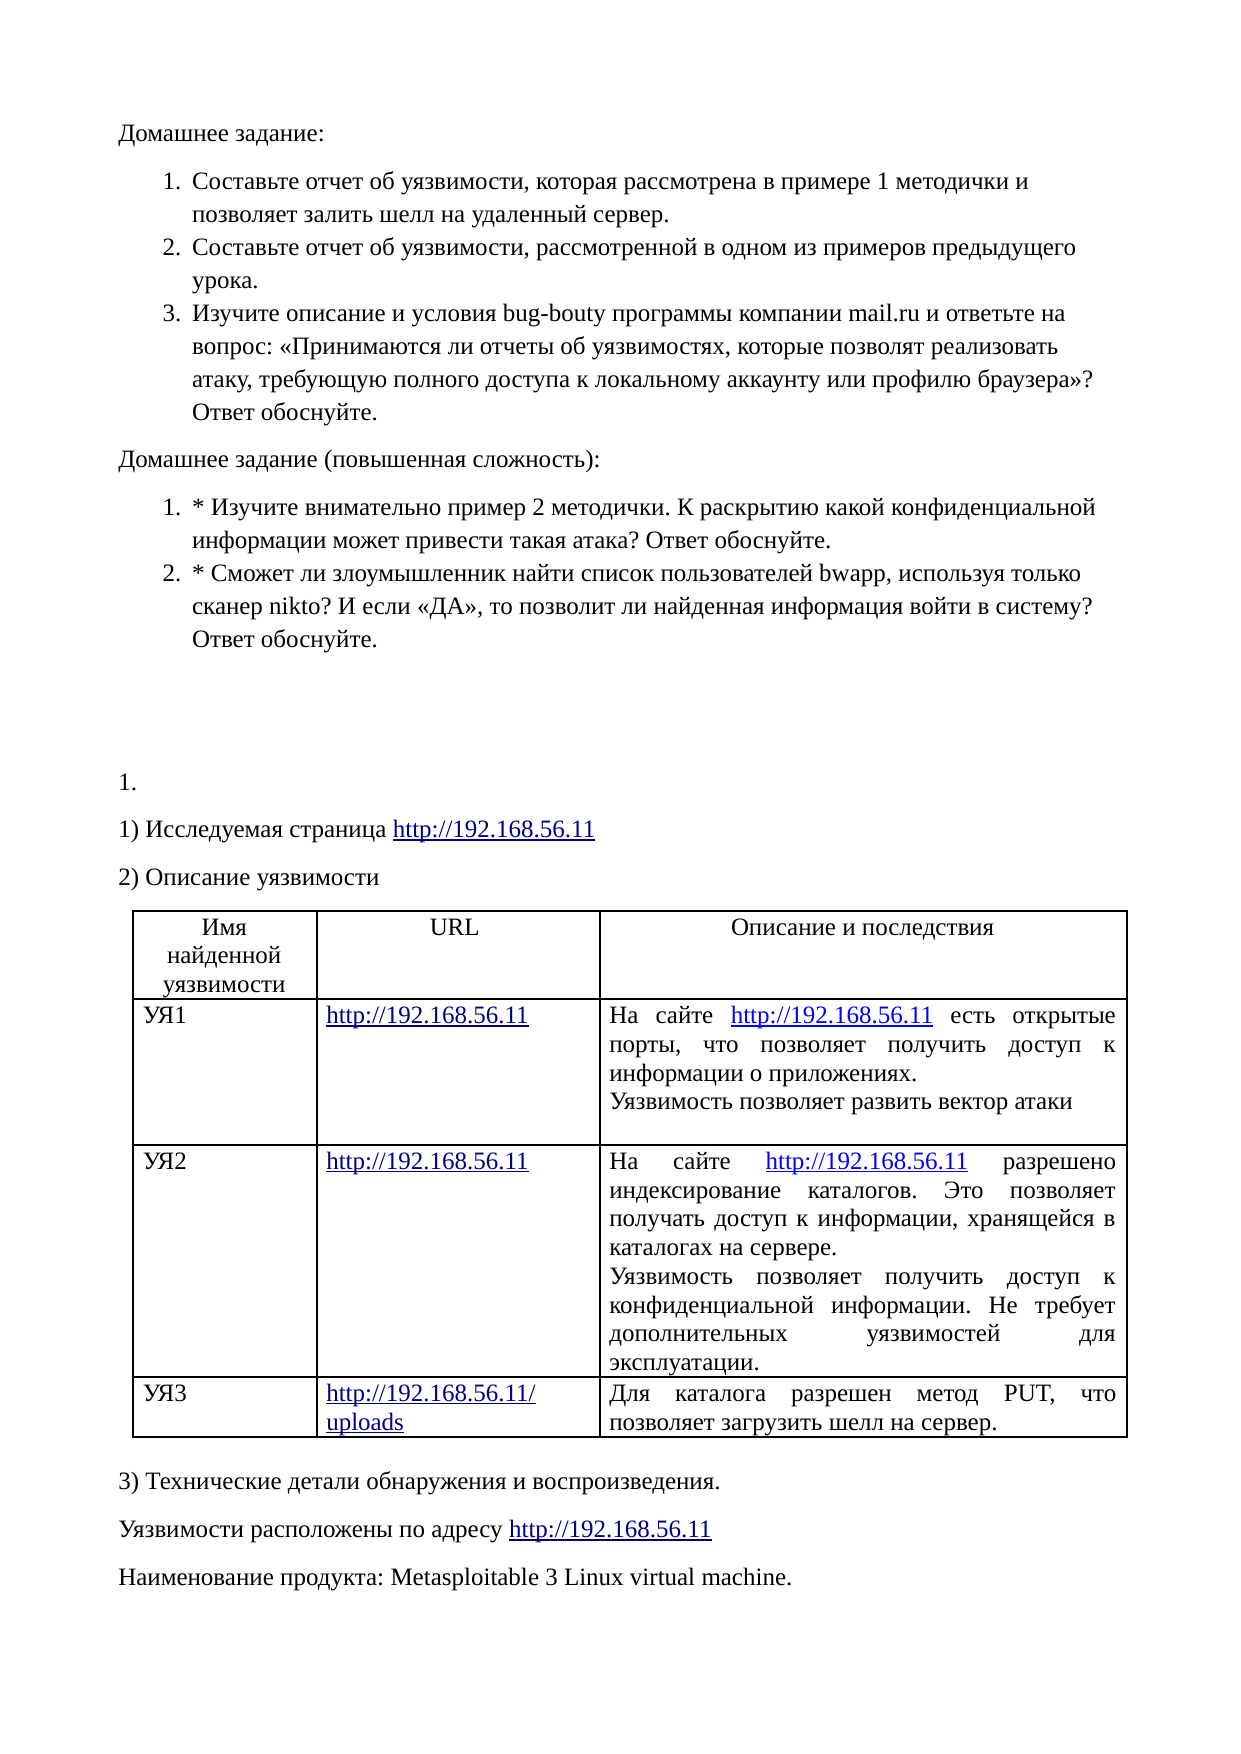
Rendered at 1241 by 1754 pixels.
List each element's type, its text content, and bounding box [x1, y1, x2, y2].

table_cell http://192.168.56.11 [318, 1146, 599, 1376]
table_cell На сайте http://192.168.56.11 есть открытые порты, что позволяет получить доступ к информации о приложениях. Уязвимость позволяет развить вектор атаки [601, 1000, 1126, 1144]
text 2) Описание уязвимости [118, 862, 1122, 891]
list Изучите описание и условия bug-bouty программы компании mail.ru и ответьте на вопрос: «Принимаются ли отчеты об уязвимостях, которые позволят реализовать атаку, требующую полного доступа к локальному аккаунту или профилю браузера»? Ответ обоснуйте. [162, 298, 1122, 426]
text Уязвимости расположены по адресу http://192.168.56.11 [118, 1514, 1122, 1543]
table_cell На сайте http://192.168.56.11 разрешено индексирование каталогов. Это позволяет получать доступ к информации, хранящейся в каталогах на сервере. Уязвимость позволяет получить доступ к конфиденциальной информации. Не требует дополнительных уязвимостей для эксплуатации. [601, 1146, 1126, 1376]
table_cell Для каталога разрешен метод PUT, что позволяет загрузить шелл на сервер. [601, 1378, 1126, 1436]
text Домашнее задание (повышенная сложность): [118, 444, 1122, 473]
text 3) Технические детали обнаружения и воспроизведения. [118, 1466, 1122, 1495]
list Составьте отчет об уязвимости, которая рассмотрена в примере 1 методички и позволяет залить шелл на удаленный сервер. [162, 166, 1122, 227]
table_header Имя найденной уязвимости [134, 912, 316, 998]
table_cell УЯ1 [134, 1000, 316, 1144]
table_cell http://192.168.56.11/uploads [318, 1378, 599, 1436]
table_cell http://192.168.56.11 [318, 1000, 599, 1144]
table_cell УЯ2 [134, 1146, 316, 1376]
table_cell УЯ3 [134, 1378, 316, 1436]
table_header Описание и последствия [601, 912, 1126, 998]
text 1. [118, 767, 1122, 796]
list * Изучите внимательно пример 2 методички. К раскрытию какой конфиденциальной информации может привести такая атака? Ответ обоснуйте. [162, 492, 1122, 554]
table_header URL [318, 912, 599, 998]
text Домашнее задание: [118, 118, 1122, 147]
list Составьте отчет об уязвимости, рассмотренной в одном из примеров предыдущего урока. [162, 232, 1122, 293]
text Наименование продукта: Metasploitable 3 Linux virtual machine. [118, 1562, 1122, 1590]
text 1) Исследуемая страница http://192.168.56.11 [118, 814, 1122, 843]
list * Сможет ли злоумышленник найти список пользователей bwapp, используя только сканер nikto? И если «ДА», то позволит ли найденная информация войти в систему? Ответ обоснуйте. [162, 558, 1122, 653]
